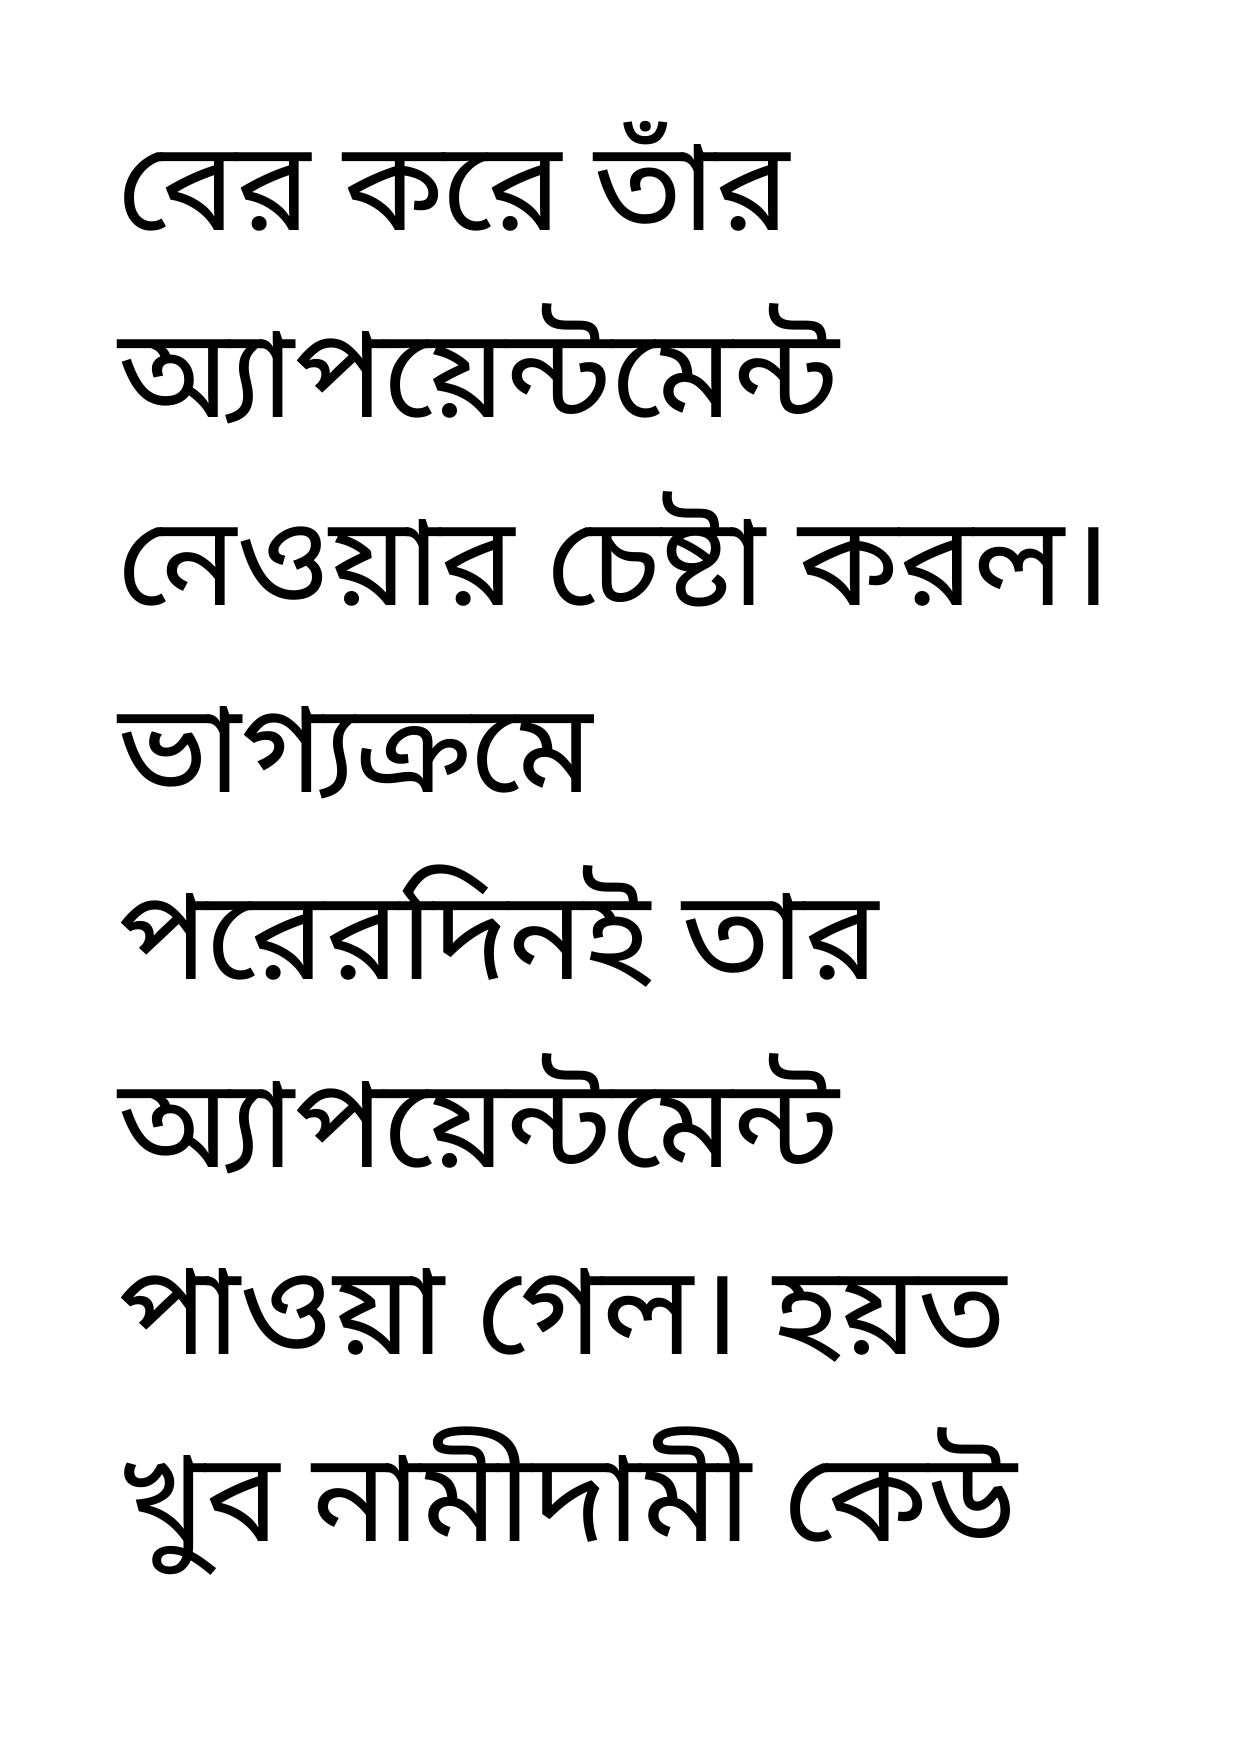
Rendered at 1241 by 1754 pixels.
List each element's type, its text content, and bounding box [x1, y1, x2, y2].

text বের করে তাঁর অ্যাপয়েন্টমেন্ট নেওয়ার চেষ্টা করল। ভাগ্যক্রমে পরেরদিনই তার অ্যাপয়েন্টমেন্ট পাওয়া গেল। হয়ত খুব নামীদামী কেউ [118, 118, 1122, 1593]
